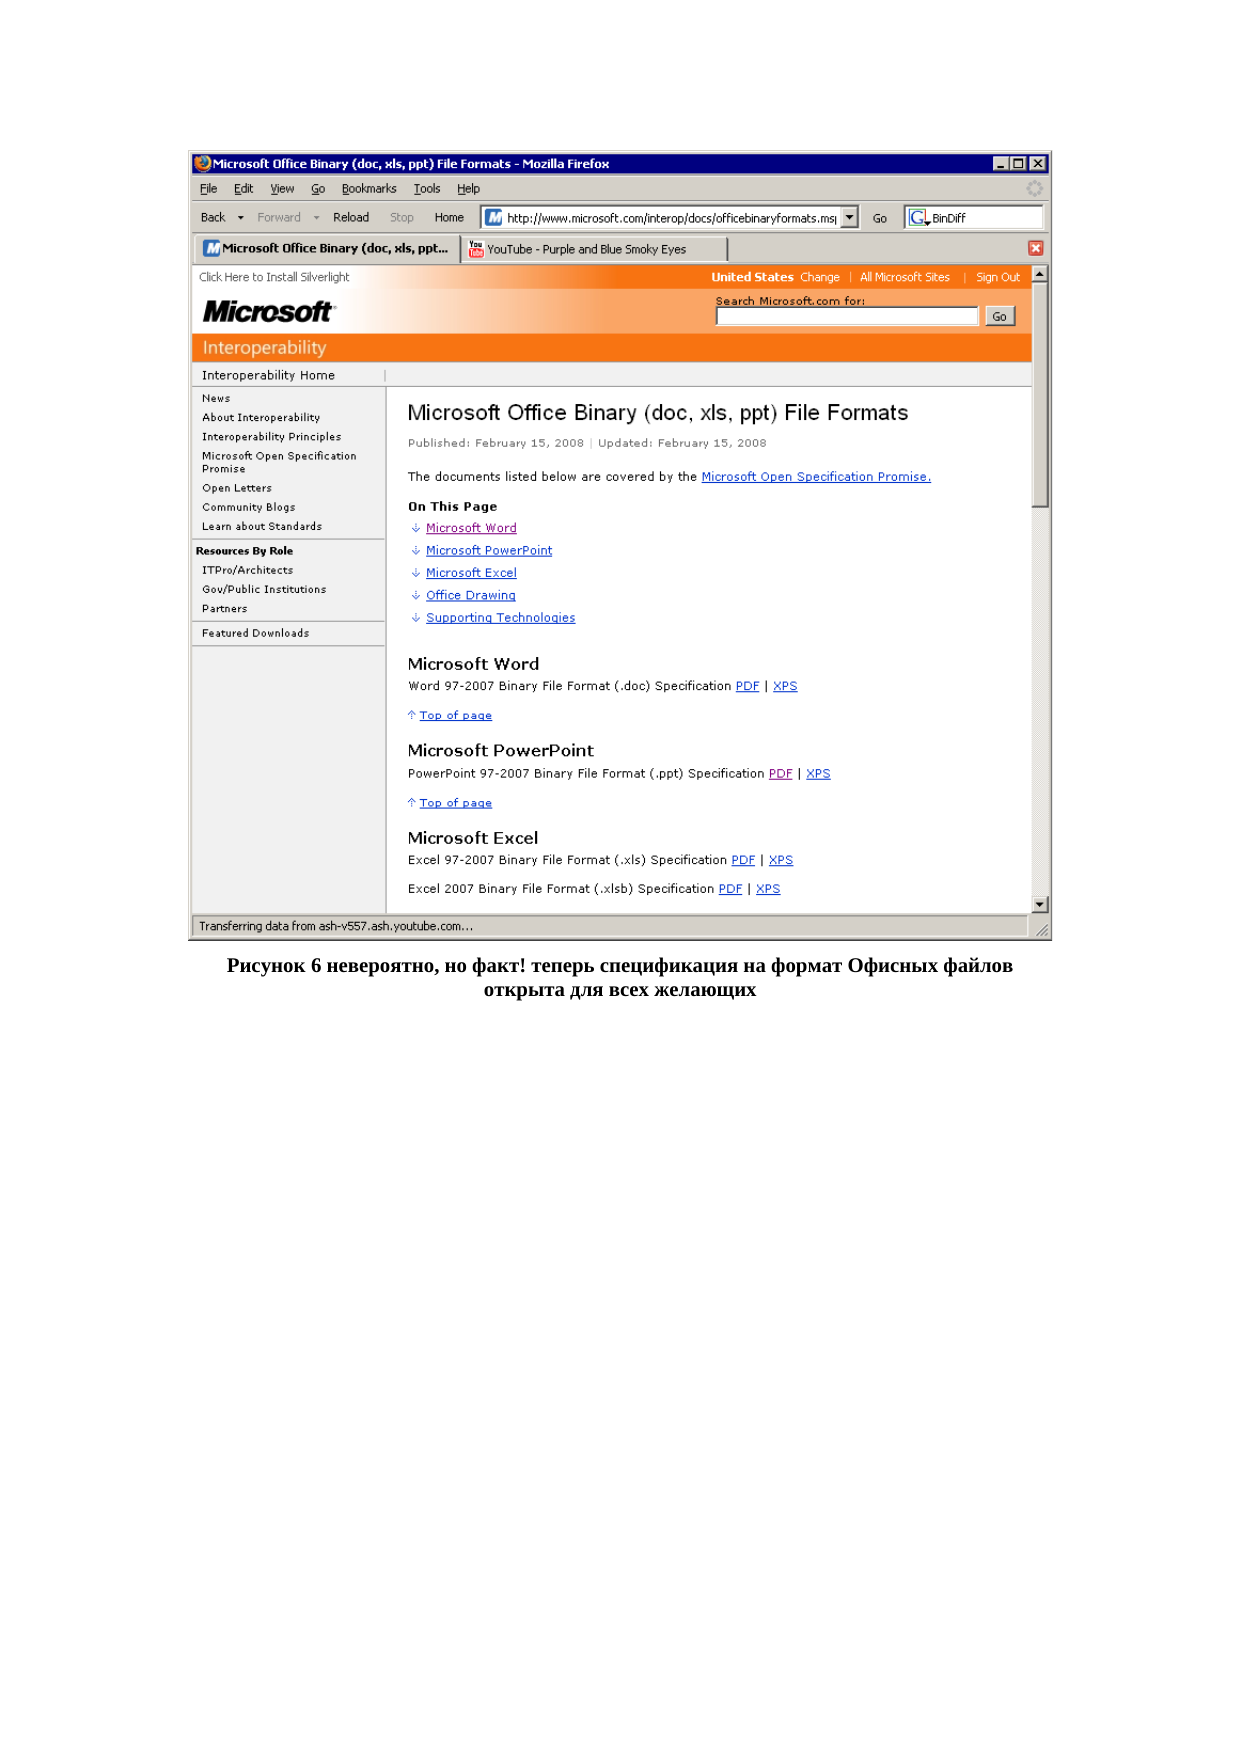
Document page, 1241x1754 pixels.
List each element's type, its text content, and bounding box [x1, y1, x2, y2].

picture [188, 150, 1053, 941]
text Рисунок 6 невероятно, но факт! теперь спецификация на формат Офисных файлов открыта для всех желающих [187, 953, 1053, 1001]
